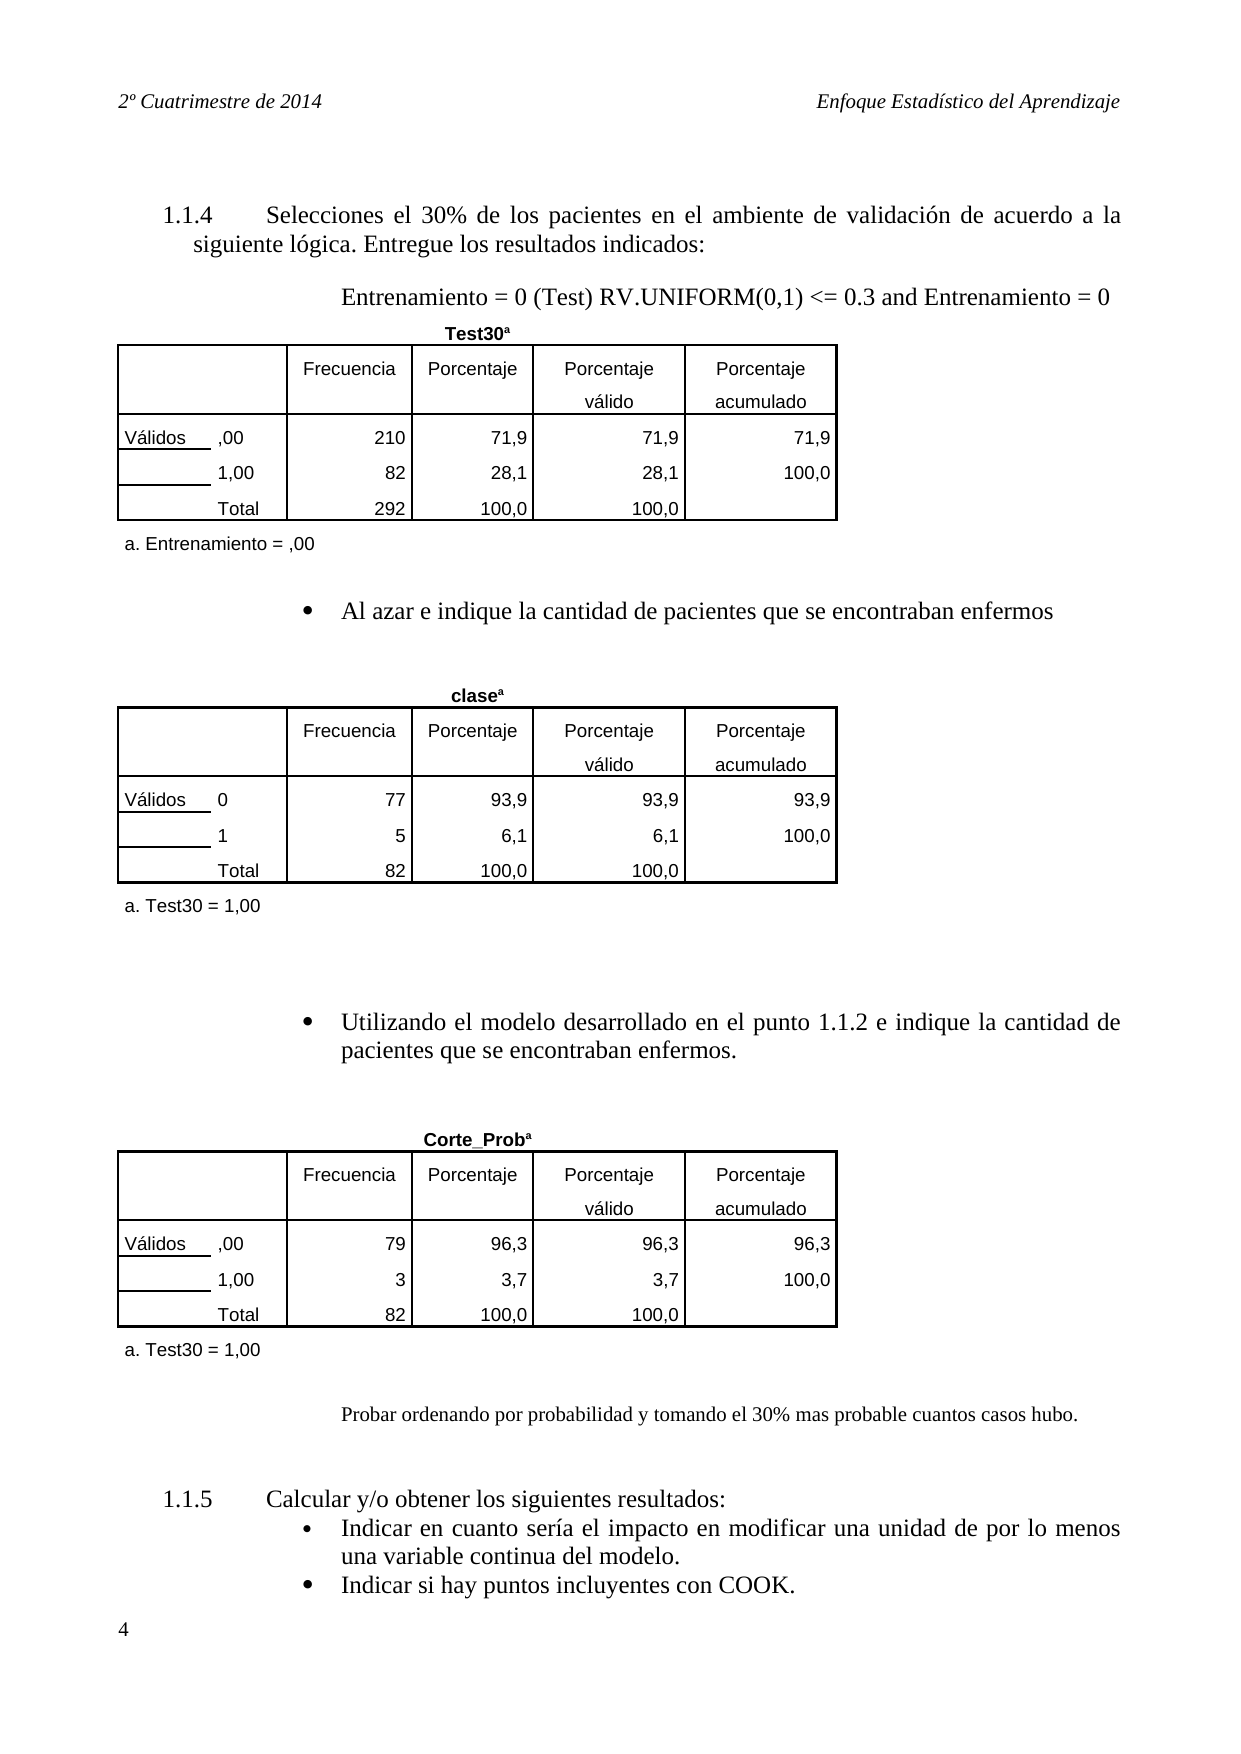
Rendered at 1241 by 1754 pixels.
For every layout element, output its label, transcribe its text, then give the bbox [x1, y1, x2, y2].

table_cell [686, 846, 835, 881]
table_cell 100,0 [686, 1255, 835, 1290]
table_cell [686, 484, 835, 519]
table_cell a. Entrenamiento = ,00 [118, 521, 836, 554]
table_cell Porcentaje acumulado [686, 1153, 835, 1219]
table_cell Porcentaje acumulado [686, 709, 835, 775]
table_cell [119, 1292, 211, 1325]
table_cell 1 [211, 811, 286, 846]
table_cell [119, 813, 211, 846]
table_cell [119, 1153, 286, 1219]
table_cell Porcentaje [413, 346, 532, 413]
table_cell 93,9 [534, 777, 684, 811]
table_cell ,00 [211, 415, 286, 448]
table_cell 28,1 [413, 448, 532, 484]
table_cell Válidos [119, 777, 211, 811]
table_cell Porcentaje [413, 709, 532, 775]
table_cell 71,9 [686, 415, 835, 448]
table_cell 71,9 [534, 415, 684, 448]
table_cell 82 [288, 846, 411, 881]
table_cell 6,1 [534, 811, 684, 846]
table_cell 96,3 [534, 1221, 684, 1254]
table_cell Porcentaje acumulado [686, 346, 835, 413]
table_cell Frecuencia [288, 709, 411, 775]
table_cell 210 [288, 415, 411, 448]
table_cell Válidos [119, 1221, 211, 1254]
table_cell [119, 486, 211, 519]
list Calcular y/o obtener los siguientes resultados: [162, 1484, 1122, 1513]
table_cell [686, 1290, 835, 1325]
table_cell ,00 [211, 1221, 286, 1254]
table_cell Porcentaje válido [534, 709, 684, 775]
table_cell a. Test30 = 1,00 [118, 1328, 836, 1361]
text Entrenamiento = 0 (Test) RV.UNIFORM(0,1) <= 0.3 and Entrenamiento = 0 [341, 282, 1122, 311]
table_cell 0 [211, 777, 286, 811]
table_cell [119, 450, 211, 484]
table_cell 100,0 [534, 846, 684, 881]
table_cell 93,9 [686, 777, 835, 811]
table_cell 28,1 [534, 448, 684, 484]
table_header Test30a [118, 311, 836, 344]
table_cell [119, 848, 211, 881]
list Indicar en cuanto sería el impacto en modificar una unidad de por lo menos una variable continua del modelo. [303, 1513, 1122, 1570]
table_cell 5 [288, 811, 411, 846]
table_cell 1,00 [211, 448, 286, 484]
table_cell 100,0 [534, 1290, 684, 1325]
table_cell Frecuencia [288, 346, 411, 413]
list Selecciones el 30% de los pacientes en el ambiente de validación de acuerdo a la siguiente lógica. Entregue los resultados indicados: [162, 201, 1122, 258]
table_cell 79 [288, 1221, 411, 1254]
table_cell [119, 1257, 211, 1290]
table_cell Porcentaje válido [534, 346, 684, 413]
table_cell 100,0 [686, 448, 835, 484]
table_cell 82 [288, 448, 411, 484]
list Al azar e indique la cantidad de pacientes que se encontraban enfermos [303, 596, 1122, 625]
table_cell 96,3 [413, 1221, 532, 1254]
table_cell 100,0 [413, 1290, 532, 1325]
table_cell 3,7 [534, 1255, 684, 1290]
list Indicar si hay puntos incluyentes con COOK. [303, 1570, 1122, 1599]
table_cell Frecuencia [288, 1153, 411, 1219]
table_cell 3 [288, 1255, 411, 1290]
table_header clasea [118, 673, 836, 706]
table_header Corte_Proba [118, 1117, 836, 1150]
text Probar ordenando por probabilidad y tomando el 30% mas probable cuantos casos hubo. [341, 1402, 1122, 1426]
table_cell 100,0 [686, 811, 835, 846]
table_cell 71,9 [413, 415, 532, 448]
table_cell Total [211, 484, 286, 519]
table_cell 1,00 [211, 1255, 286, 1290]
table_cell Válidos [119, 415, 211, 448]
table_cell a. Test30 = 1,00 [118, 884, 836, 917]
table_cell Total [211, 846, 286, 881]
table_cell Porcentaje [413, 1153, 532, 1219]
table_cell 100,0 [534, 484, 684, 519]
table_cell 77 [288, 777, 411, 811]
list Utilizando el modelo desarrollado en el punto 1.1.2 e indique la cantidad de pacientes que se encontraban enfermos. [303, 1007, 1122, 1064]
table_cell 3,7 [413, 1255, 532, 1290]
table_cell 96,3 [686, 1221, 835, 1254]
table_cell 6,1 [413, 811, 532, 846]
table_cell 100,0 [413, 846, 532, 881]
table_cell Porcentaje válido [534, 1153, 684, 1219]
table_cell 100,0 [413, 484, 532, 519]
table_cell 93,9 [413, 777, 532, 811]
table_cell [119, 709, 286, 775]
table_cell 292 [288, 484, 411, 519]
table_cell 82 [288, 1290, 411, 1325]
table_cell [119, 346, 286, 413]
table_cell Total [211, 1290, 286, 1325]
